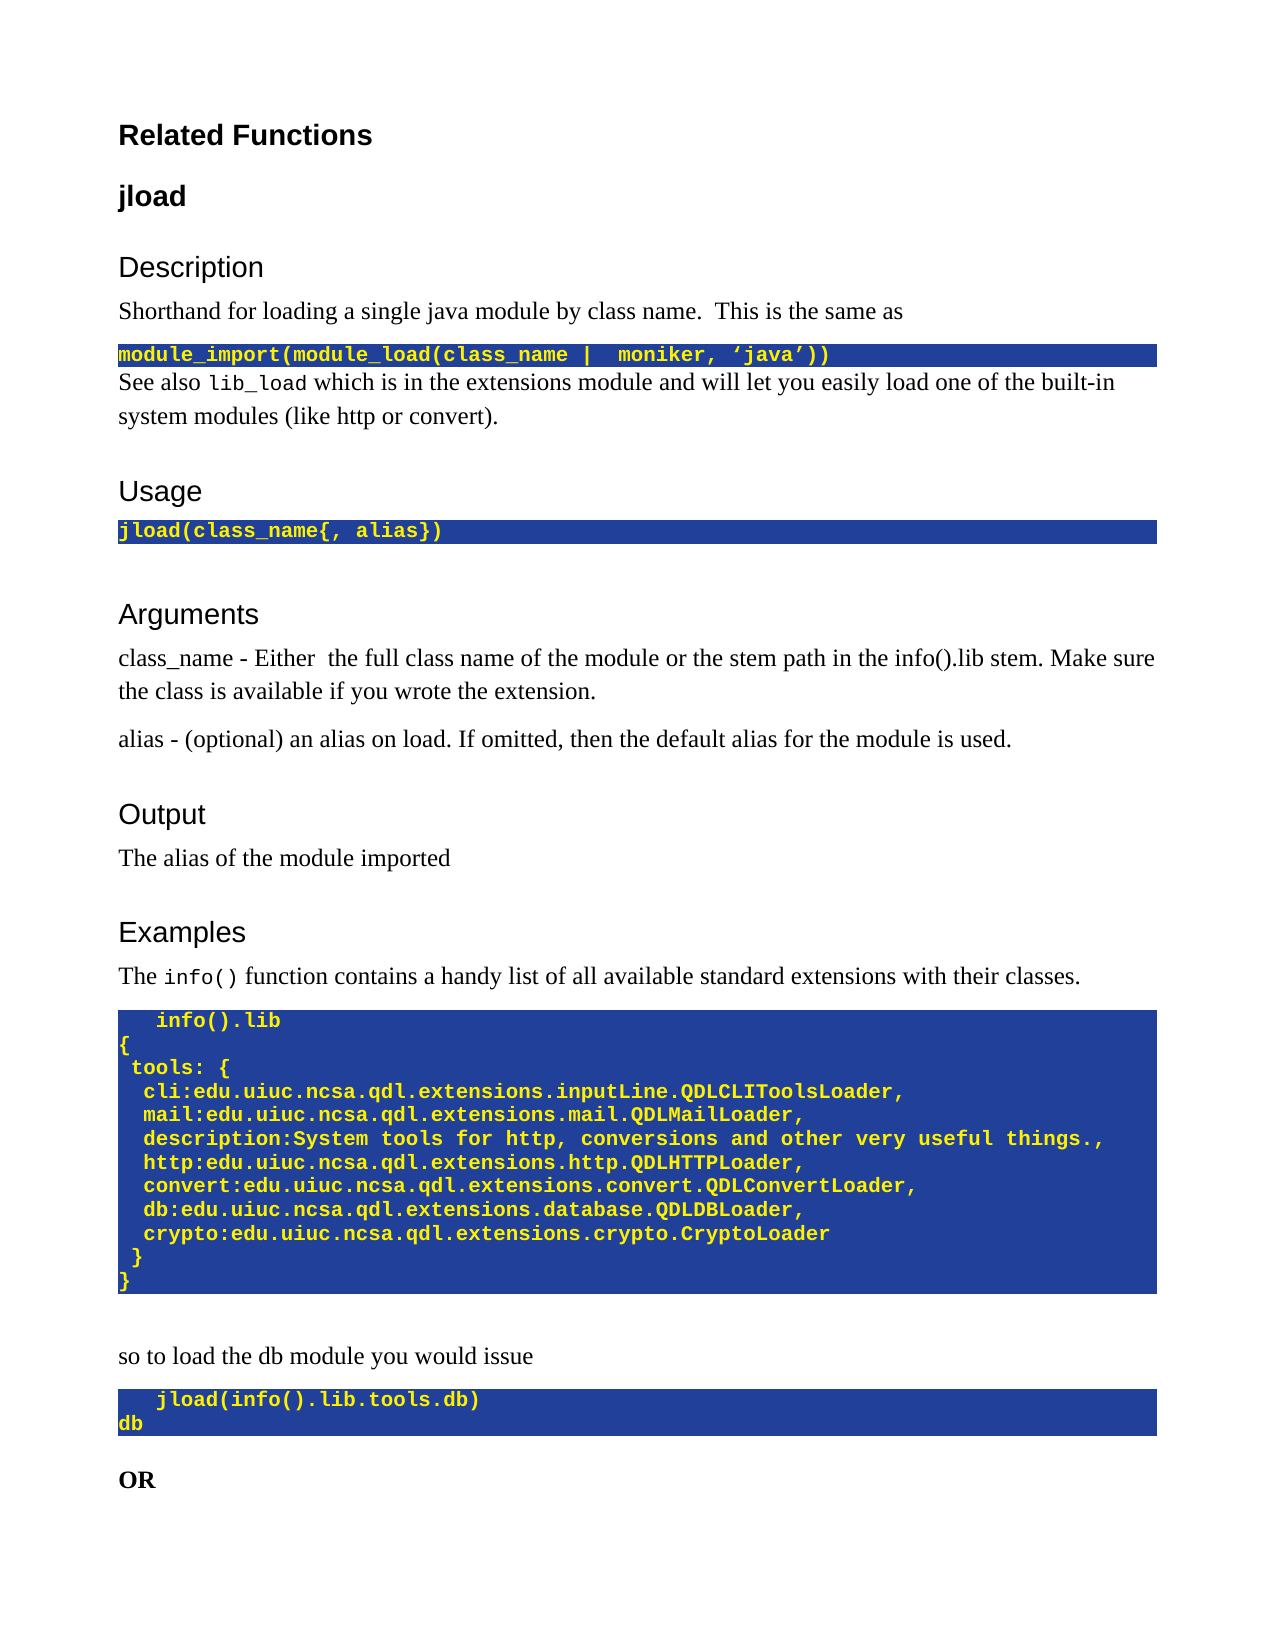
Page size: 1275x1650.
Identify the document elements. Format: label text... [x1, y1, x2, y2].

text } [118, 1270, 1157, 1294]
text convert:edu.uiuc.ncsa.qdl.extensions.convert.QDLConvertLoader, [118, 1175, 1157, 1199]
text The info() function contains a handy list of all available standard extensions with their classes. [118, 961, 1157, 991]
text OR [118, 1465, 1157, 1494]
subtitle Usage [118, 474, 1157, 507]
text jload(info().lib.tools.db) [118, 1389, 1157, 1412]
text } [118, 1246, 1157, 1270]
text db:edu.uiuc.ncsa.qdl.extensions.database.QDLDBLoader, [118, 1199, 1157, 1223]
text http:edu.uiuc.ncsa.qdl.extensions.http.QDLHTTPLoader, [118, 1152, 1157, 1175]
text Shorthand for loading a single java module by class name. This is the same as [118, 296, 1157, 325]
subtitle Output [118, 797, 1157, 830]
subtitle Examples [118, 915, 1157, 949]
text description:System tools for http, conversions and other very useful things., [118, 1128, 1157, 1152]
subtitle Related Functions [118, 118, 1157, 152]
text so to load the db module you would issue [118, 1341, 1157, 1370]
text db [118, 1412, 1157, 1436]
text info().lib [118, 1010, 1157, 1033]
text jload(class_name{, alias}) [118, 520, 1157, 544]
text alias - (optional) an alias on load. If omitted, then the default alias for the module is used. [118, 724, 1157, 753]
subtitle Description [118, 250, 1157, 284]
text The alias of the module imported [118, 843, 1157, 871]
text { [118, 1033, 1157, 1057]
text crypto:edu.uiuc.ncsa.qdl.extensions.crypto.CryptoLoader [118, 1223, 1157, 1246]
subtitle Arguments [118, 597, 1157, 631]
text cli:edu.uiuc.ncsa.qdl.extensions.inputLine.QDLCLIToolsLoader, [118, 1081, 1157, 1104]
text tools: { [118, 1057, 1157, 1081]
text mail:edu.uiuc.ncsa.qdl.extensions.mail.QDLMailLoader, [118, 1104, 1157, 1128]
text class_name - Either the full class name of the module or the stem path in the info().lib stem. Make sure the class is available if you wrote the extension. [118, 643, 1157, 705]
text See also lib_load which is in the extensions module and will let you easily load one of the built-in system modules (like http or convert). [118, 367, 1157, 430]
text module_import(module_load(class_name | moniker, ‘java’)) [118, 344, 1157, 367]
subtitle jload [118, 179, 1157, 213]
